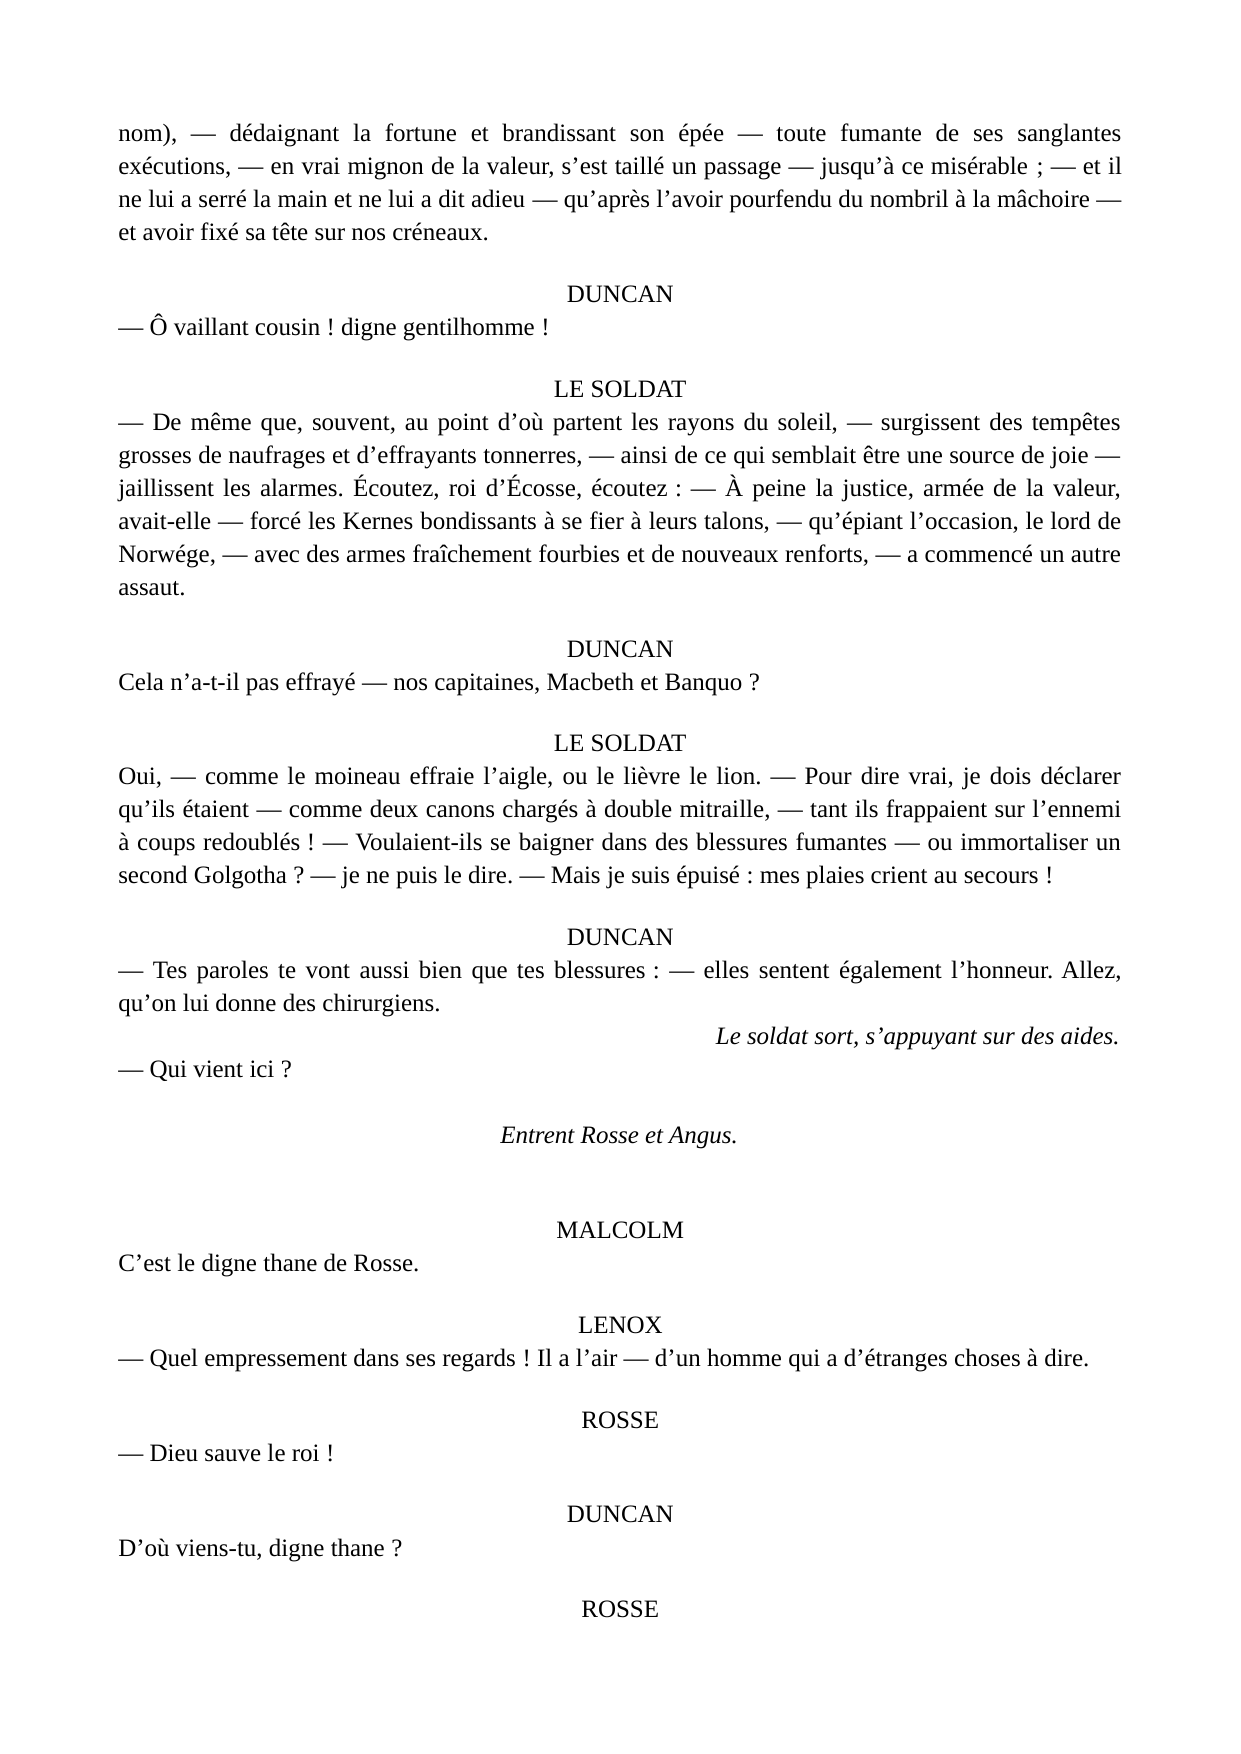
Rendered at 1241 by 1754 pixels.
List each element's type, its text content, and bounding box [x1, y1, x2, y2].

text nom), — dédaignant la fortune et brandissant son épée — toute fumante de ses sanglantes exécutions, — en vrai mignon de la valeur, s’est taillé un passage — jusqu’à ce misérable ; — et il ne lui a serré la main et ne lui a dit adieu — qu’après l’avoir pourfendu du nombril à la mâchoire — et avoir fixé sa tête sur nos créneaux. [118, 118, 1122, 246]
text DUNCAN [118, 922, 1122, 951]
text Cela n’a-t-il pas effrayé — nos capitaines, Macbeth et Banquo ? [118, 667, 1122, 695]
text DUNCAN [118, 1499, 1122, 1528]
text Le soldat sort, s’appuyant sur des aides. [118, 1021, 1122, 1050]
text — Quel empressement dans ses regards ! Il a l’air — d’un homme qui a d’étranges choses à dire. [118, 1343, 1122, 1372]
text LE SOLDAT [118, 728, 1122, 757]
text — Tes paroles te vont aussi bien que tes blessures : — elles sentent également l’honneur. Allez, qu’on lui donne des chirurgiens. [118, 955, 1122, 1017]
text C’est le digne thane de Rosse. [118, 1248, 1122, 1277]
text — De même que, souvent, au point d’où partent les rayons du soleil, — surgissent des tempêtes grosses de naufrages et d’effrayants tonnerres, — ainsi de ce qui semblait être une source de joie — jaillissent les alarmes. Écoutez, roi d’Écosse, écoutez : — À peine la justice, armée de la valeur, avait-elle — forcé les Kernes bondissants à se fier à leurs talons, — qu’épiant l’occasion, le lord de Norwége, — avec des armes fraîchement fourbies et de nouveaux renforts, — a commencé un autre assaut. [118, 407, 1122, 601]
text ROSSE [118, 1594, 1122, 1623]
text LENOX [118, 1310, 1122, 1339]
text — Dieu sauve le roi ! [118, 1438, 1122, 1467]
text Entrent Rosse et Angus. [118, 1120, 1122, 1149]
text — Qui vient ici ? [118, 1054, 1122, 1083]
text DUNCAN [118, 279, 1122, 308]
text — Ô vaillant cousin ! digne gentilhomme ! [118, 312, 1122, 341]
text DUNCAN [118, 634, 1122, 662]
text ROSSE [118, 1405, 1122, 1433]
text Oui, — comme le moineau effraie l’aigle, ou le lièvre le lion. — Pour dire vrai, je dois déclarer qu’ils étaient — comme deux canons chargés à double mitraille, — tant ils frappaient sur l’ennemi à coups redoublés ! — Voulaient-ils se baigner dans des blessures fumantes — ou immortaliser un second Golgotha ? — je ne puis le dire. — Mais je suis épuisé : mes plaies crient au secours ! [118, 761, 1122, 889]
text LE SOLDAT [118, 374, 1122, 402]
text MALCOLM [118, 1215, 1122, 1244]
text D’où viens-tu, digne thane ? [118, 1533, 1122, 1561]
